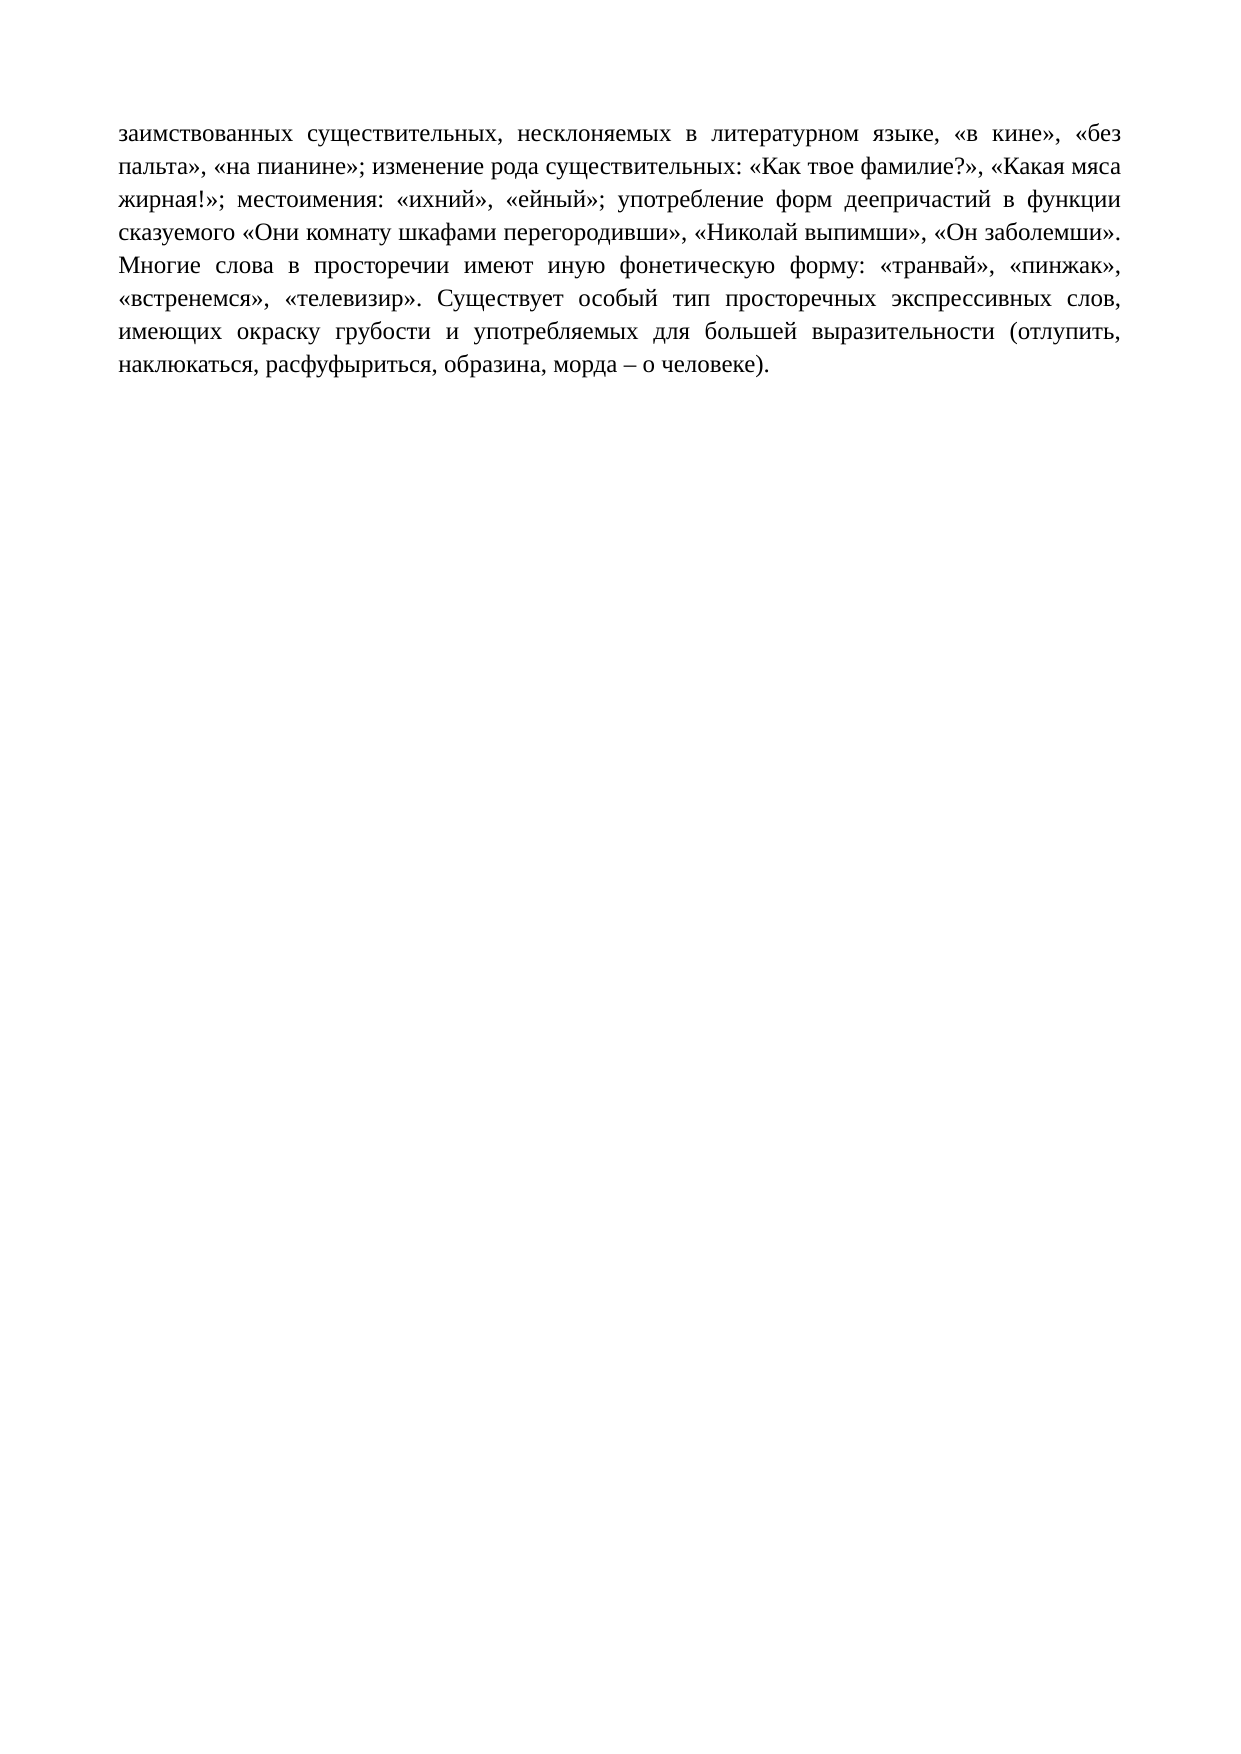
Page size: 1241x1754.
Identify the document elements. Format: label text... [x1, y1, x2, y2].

text заимствованных существительных, несклоняемых в литературном языке, «в кине», «без пальта», «на пианине»; изменение рода существительных: «Как твое фамилие?», «Какая мяса жирная!»; местоимения: «ихний», «ейный»; употребление форм деепричастий в функции сказуемого «Они комнату шкафами перегородивши», «Николай выпимши», «Он заболемши». Многие слова в просторечии имеют иную фонетическую форму: «транвай», «пинжак», «встренемся», «телевизир». Существует особый тип просторечных экспрессивных слов, имеющих окраску грубости и употребляемых для большей выразительности (отлупить, наклюкаться, расфуфыриться, образина, морда – о человеке). [118, 118, 1122, 378]
